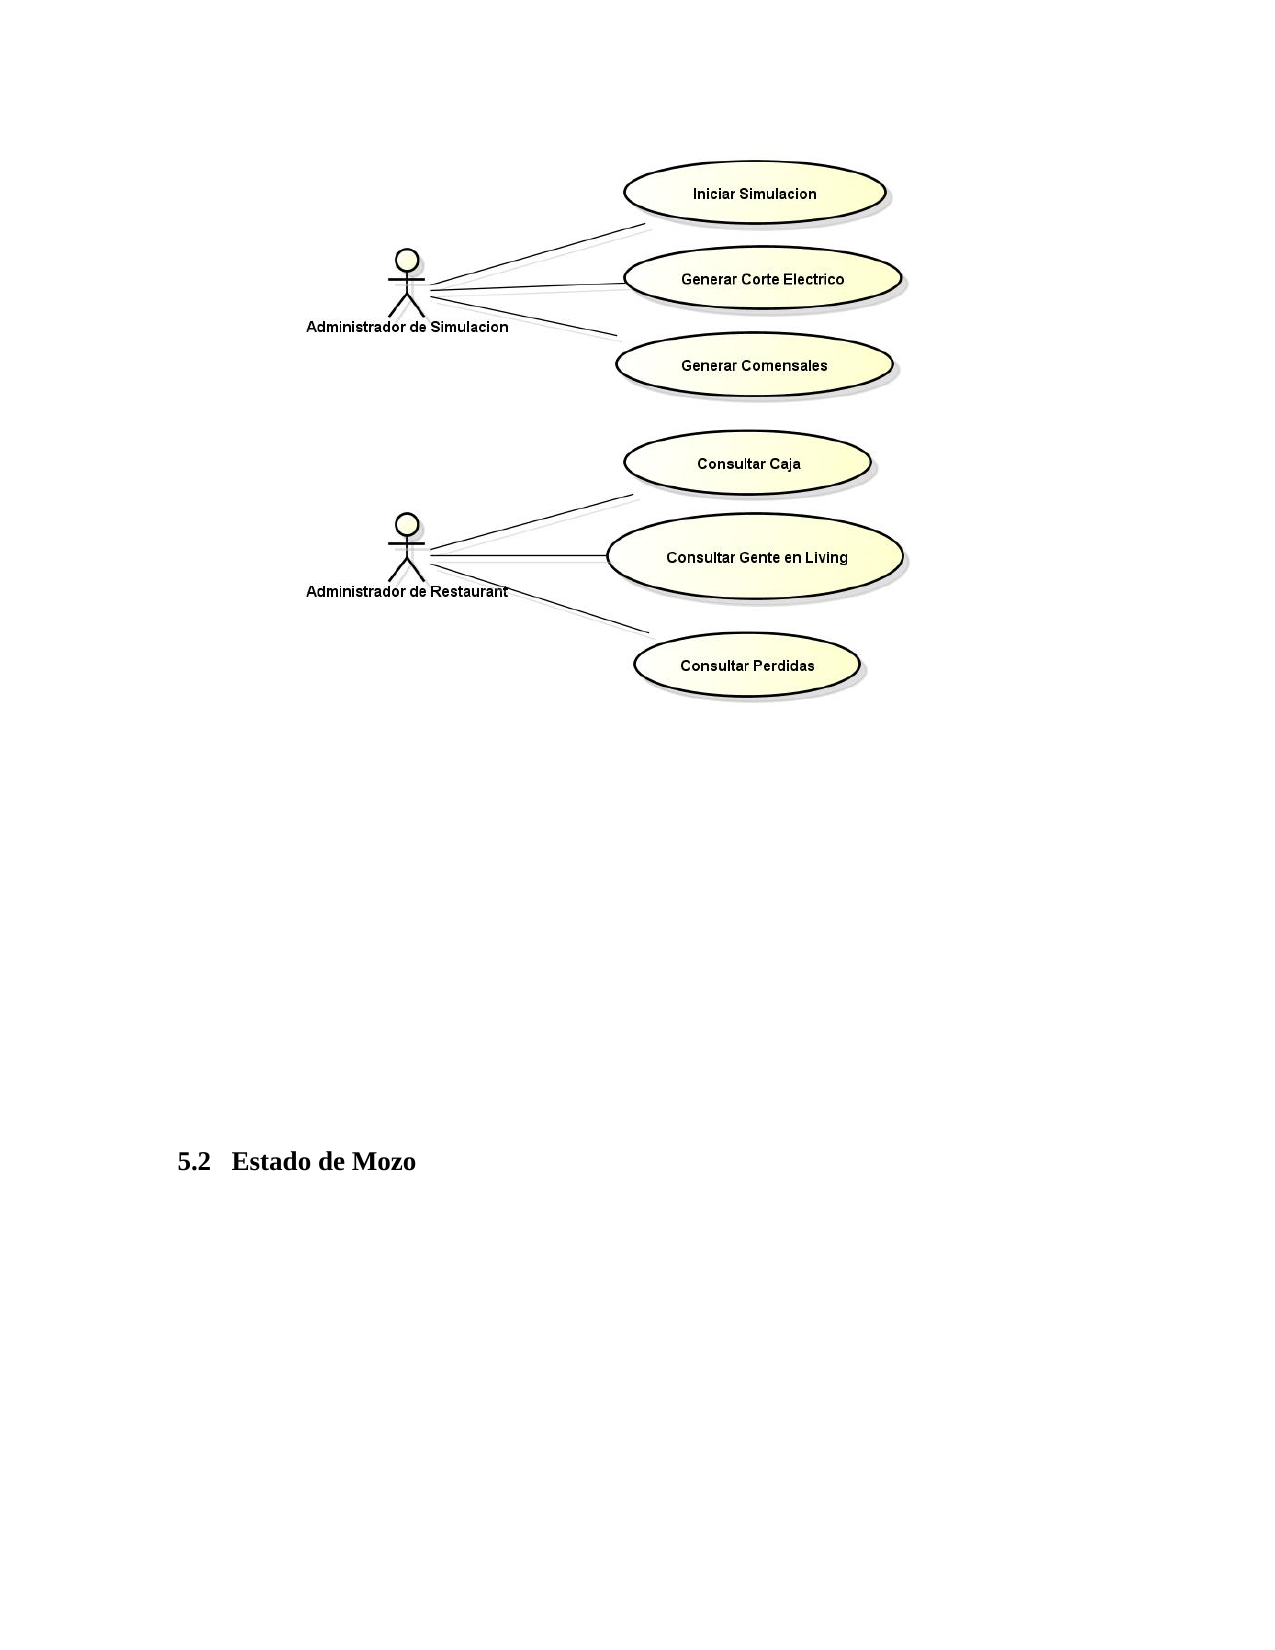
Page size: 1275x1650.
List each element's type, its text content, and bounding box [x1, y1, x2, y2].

picture [284, 150, 993, 710]
text 5.2 Estado de Mozo [153, 1144, 1098, 1176]
